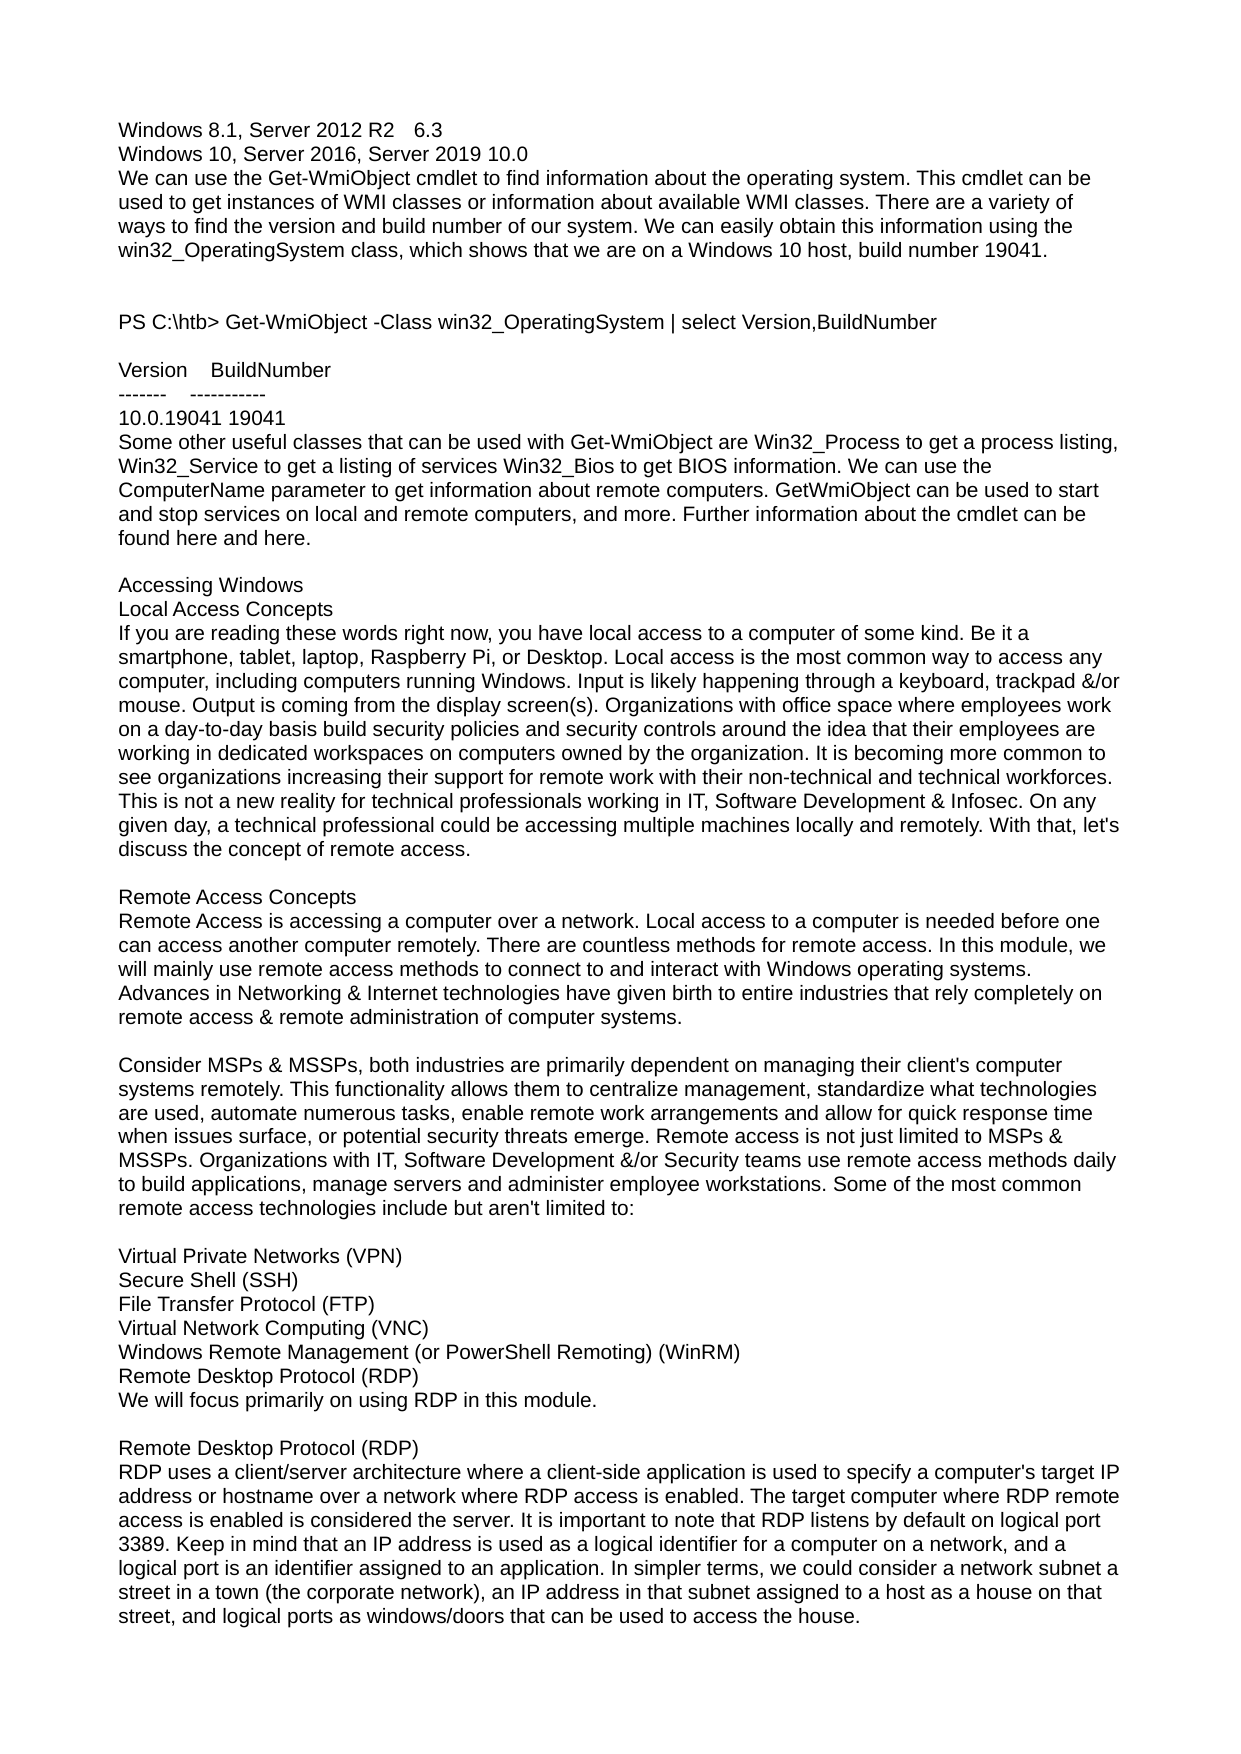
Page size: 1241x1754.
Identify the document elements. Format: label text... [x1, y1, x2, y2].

text Windows Remote Management (or PowerShell Remoting) (WinRM) [118, 1340, 1122, 1364]
text Some other useful classes that can be used with Get-WmiObject are Win32_Process to get a process listing, Win32_Service to get a listing of services Win32_Bios to get BIOS information. We can use the ComputerName parameter to get information about remote computers. GetWmiObject can be used to start and stop services on local and remote computers, and more. Further information about the cmdlet can be found here and here. [118, 429, 1122, 549]
text We can use the Get-WmiObject cmdlet to find information about the operating system. This cmdlet can be used to get instances of WMI classes or information about available WMI classes. There are a variety of ways to find the version and build number of our system. We can easily obtain this information using the win32_OperatingSystem class, which shows that we are on a Windows 10 host, build number 19041. [118, 166, 1122, 262]
text Accessing Windows [118, 573, 1122, 597]
text ------- ----------- [118, 382, 1122, 406]
text File Transfer Protocol (FTP) [118, 1292, 1122, 1316]
text 10.0.19041 19041 [118, 406, 1122, 429]
text If you are reading these words right now, you have local access to a computer of some kind. Be it a smartphone, tablet, laptop, Raspberry Pi, or Desktop. Local access is the most common way to access any computer, including computers running Windows. Input is likely happening through a keyboard, trackpad &/or mouse. Output is coming from the display screen(s). Organizations with office space where employees work on a day-to-day basis build security policies and security controls around the idea that their employees are working in dedicated workspaces on computers owned by the organization. It is becoming more common to see organizations increasing their support for remote work with their non-technical and technical workforces. This is not a new reality for technical professionals working in IT, Software Development & Infosec. On any given day, a technical professional could be accessing multiple machines locally and remotely. With that, let's discuss the concept of remote access. [118, 621, 1122, 861]
text We will focus primarily on using RDP in this module. [118, 1388, 1122, 1412]
text Local Access Concepts [118, 597, 1122, 621]
text Windows 10, Server 2016, Server 2019 10.0 [118, 142, 1122, 166]
text Version BuildNumber [118, 358, 1122, 382]
text RDP uses a client/server architecture where a client-side application is used to specify a computer's target IP address or hostname over a network where RDP access is enabled. The target computer where RDP remote access is enabled is considered the server. It is important to note that RDP listens by default on logical port 3389. Keep in mind that an IP address is used as a logical identifier for a computer on a network, and a logical port is an identifier assigned to an application. In simpler terms, we could consider a network subnet a street in a town (the corporate network), an IP address in that subnet assigned to a host as a house on that street, and logical ports as windows/doors that can be used to access the house. [118, 1460, 1122, 1627]
text Remote Access is accessing a computer over a network. Local access to a computer is needed before one can access another computer remotely. There are countless methods for remote access. In this module, we will mainly use remote access methods to connect to and interact with Windows operating systems. Advances in Networking & Internet technologies have given birth to entire industries that rely completely on remote access & remote administration of computer systems. [118, 909, 1122, 1028]
text Remote Desktop Protocol (RDP) [118, 1436, 1122, 1460]
text Windows 8.1, Server 2012 R2 6.3 [118, 118, 1122, 142]
text Consider MSPs & MSSPs, both industries are primarily dependent on managing their client's computer systems remotely. This functionality allows them to centralize management, standardize what technologies are used, automate numerous tasks, enable remote work arrangements and allow for quick response time when issues surface, or potential security threats emerge. Remote access is not just limited to MSPs & MSSPs. Organizations with IT, Software Development &/or Security teams use remote access methods daily to build applications, manage servers and administer employee workstations. Some of the most common remote access technologies include but aren't limited to: [118, 1052, 1122, 1220]
text Remote Desktop Protocol (RDP) [118, 1364, 1122, 1388]
text Virtual Private Networks (VPN) [118, 1244, 1122, 1268]
text Remote Access Concepts [118, 885, 1122, 909]
text Secure Shell (SSH) [118, 1268, 1122, 1292]
text PS C:\htb> Get-WmiObject -Class win32_OperatingSystem | select Version,BuildNumber [118, 310, 1122, 334]
text Virtual Network Computing (VNC) [118, 1316, 1122, 1340]
